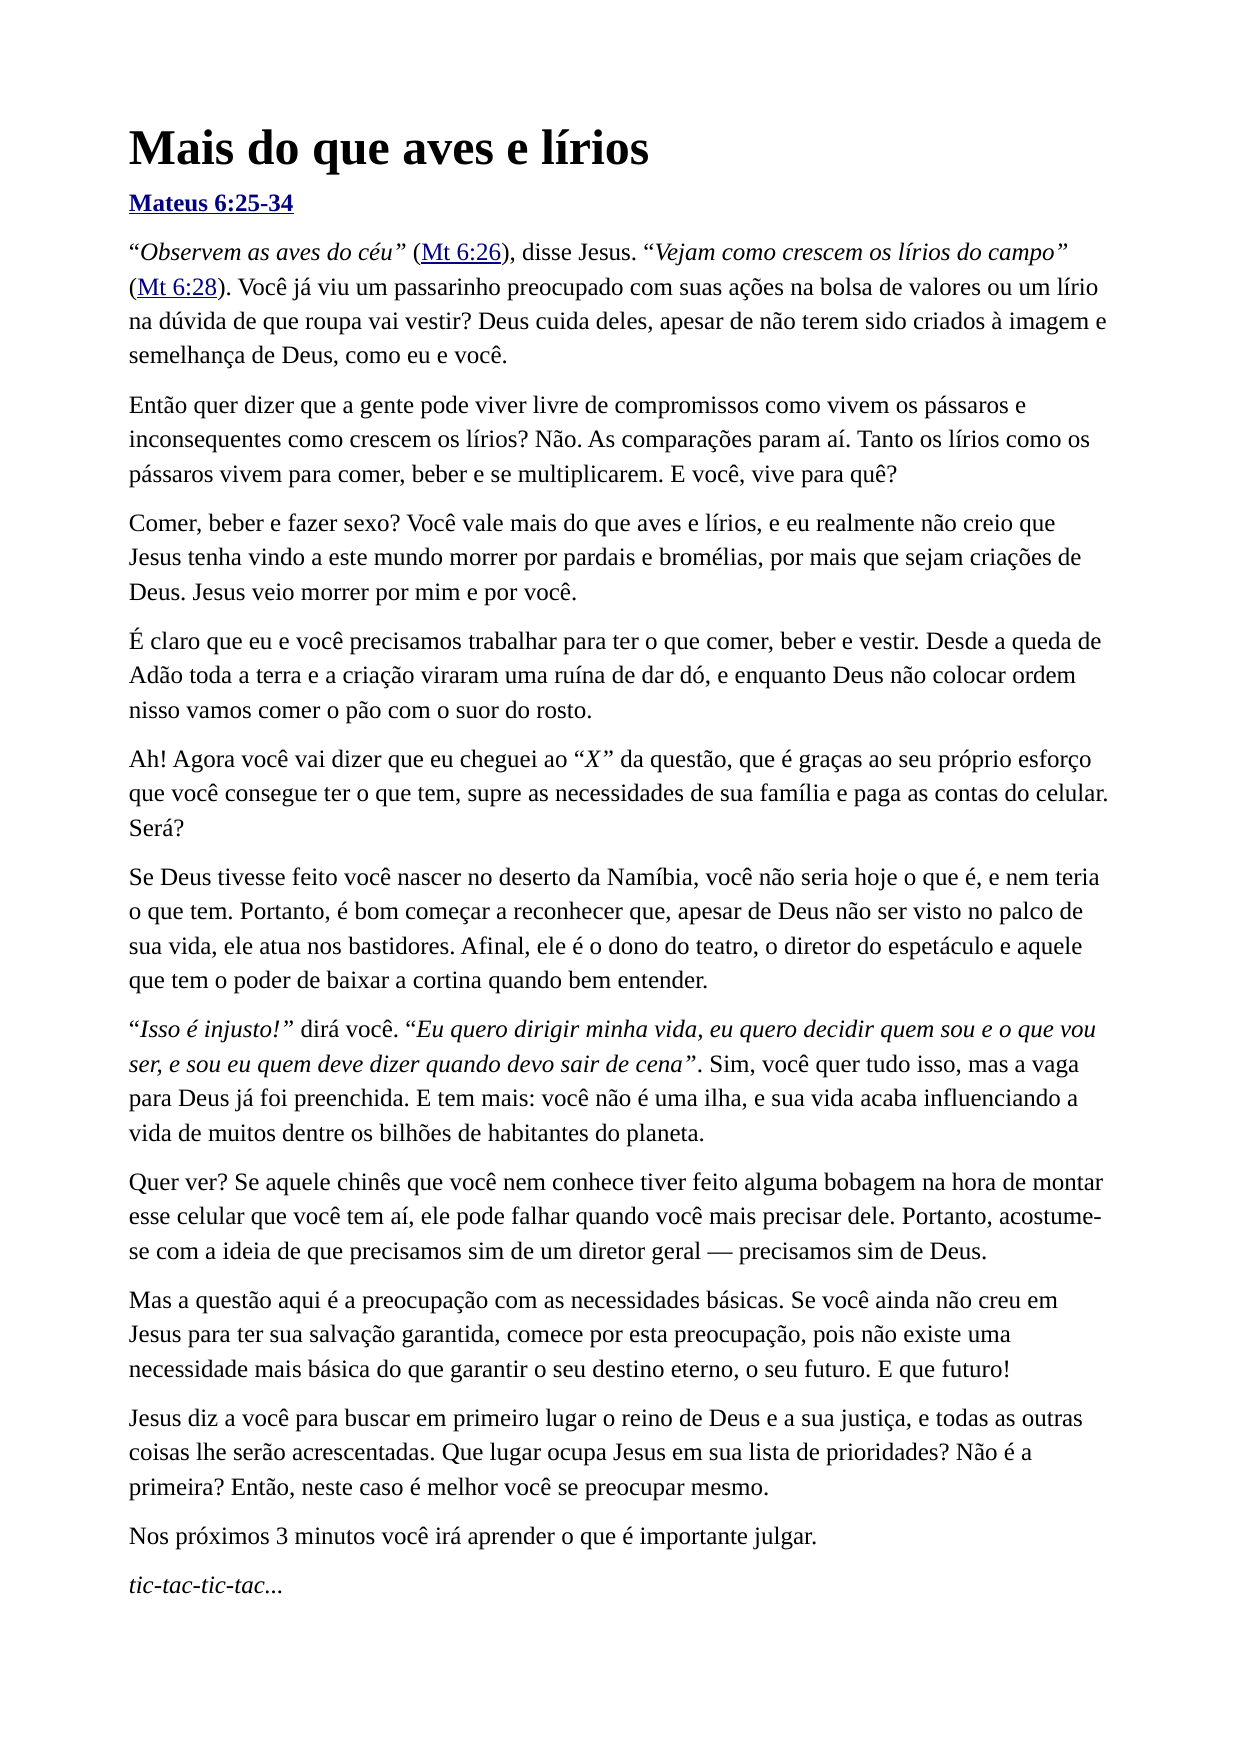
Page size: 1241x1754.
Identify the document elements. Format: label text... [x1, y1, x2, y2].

text Se Deus tivesse feito você nascer no deserto da Namíbia, você não seria hoje o que é, e nem teria o que tem. Portanto, é bom começar a reconhecer que, apesar de Deus não ser visto no palco de sua vida, ele atua nos bastidores. Afinal, ele é o dono do teatro, o diretor do espetáculo e aquele que tem o poder de baixar a cortina quando bem entender. [129, 862, 1111, 994]
text Comer, beber e fazer sexo? Você vale mais do que aves e lírios, e eu realmente não creio que Jesus tenha vindo a este mundo morrer por pardais e bromélias, por mais que sejam criações de Deus. Jesus veio morrer por mim e por você. [129, 508, 1111, 605]
text Quer ver? Se aquele chinês que você nem conhece tiver feito alguma bobagem na hora de montar esse celular que você tem aí, ele pode falhar quando você mais precisar dele. Portanto, acostume-se com a ideia de que precisamos sim de um diretor geral — precisamos sim de Deus. [129, 1167, 1111, 1264]
text “Isso é injusto!” dirá você. “Eu quero dirigir minha vida, eu quero decidir quem sou e o que vou ser, e sou eu quem deve dizer quando devo sair de cena”. Sim, você quer tudo isso, mas a vaga para Deus já foi preenchida. E tem mais: você não é uma ilha, e sua vida acaba influenciando a vida de muitos dentre os bilhões de habitantes do planeta. [129, 1014, 1111, 1146]
text Ah! Agora você vai dizer que eu cheguei ao “X” da questão, que é graças ao seu próprio esforço que você consegue ter o que tem, supre as necessidades de sua família e paga as contas do celular. Será? [129, 744, 1111, 841]
text Nos próximos 3 minutos você irá aprender o que é importante julgar. [129, 1521, 1111, 1549]
text É claro que eu e você precisamos trabalhar para ter o que comer, beber e vestir. Desde a queda de Adão toda a terra e a criação viraram uma ruína de dar dó, e enquanto Deus não colocar ordem nisso vamos comer o pão com o suor do rosto. [129, 626, 1111, 723]
text “Observem as aves do céu” (Mt 6:26), disse Jesus. “Vejam como crescem os lírios do campo” (Mt 6:28). Você já viu um passarinho preocupado com suas ações na bolsa de valores ou um lírio na dúvida de que roupa vai vestir? Deus cuida deles, apesar de não terem sido criados à imagem e semelhança de Deus, como eu e você. [129, 237, 1111, 369]
text Então quer dizer que a gente pode viver livre de compromissos como vivem os pássaros e inconsequentes como crescem os lírios? Não. As comparações param aí. Tanto os lírios como os pássaros vivem para comer, beber e se multiplicarem. E você, vive para quê? [129, 390, 1111, 487]
text Mas a questão aqui é a preocupação com as necessidades básicas. Se você ainda não creu em Jesus para ter sua salvação garantida, comece por esta preocupação, pois não existe uma necessidade mais básica do que garantir o seu destino eterno, o seu futuro. E que futuro! [129, 1285, 1111, 1382]
subtitle Mais do que aves e lírios [129, 118, 1111, 176]
text tic-tac-tic-tac... [129, 1570, 1111, 1599]
text Mateus 6:25-34 [129, 188, 1111, 217]
text Jesus diz a você para buscar em primeiro lugar o reino de Deus e a sua justiça, e todas as outras coisas lhe serão acrescentadas. Que lugar ocupa Jesus em sua lista de prioridades? Não é a primeira? Então, neste caso é melhor você se preocupar mesmo. [129, 1403, 1111, 1501]
